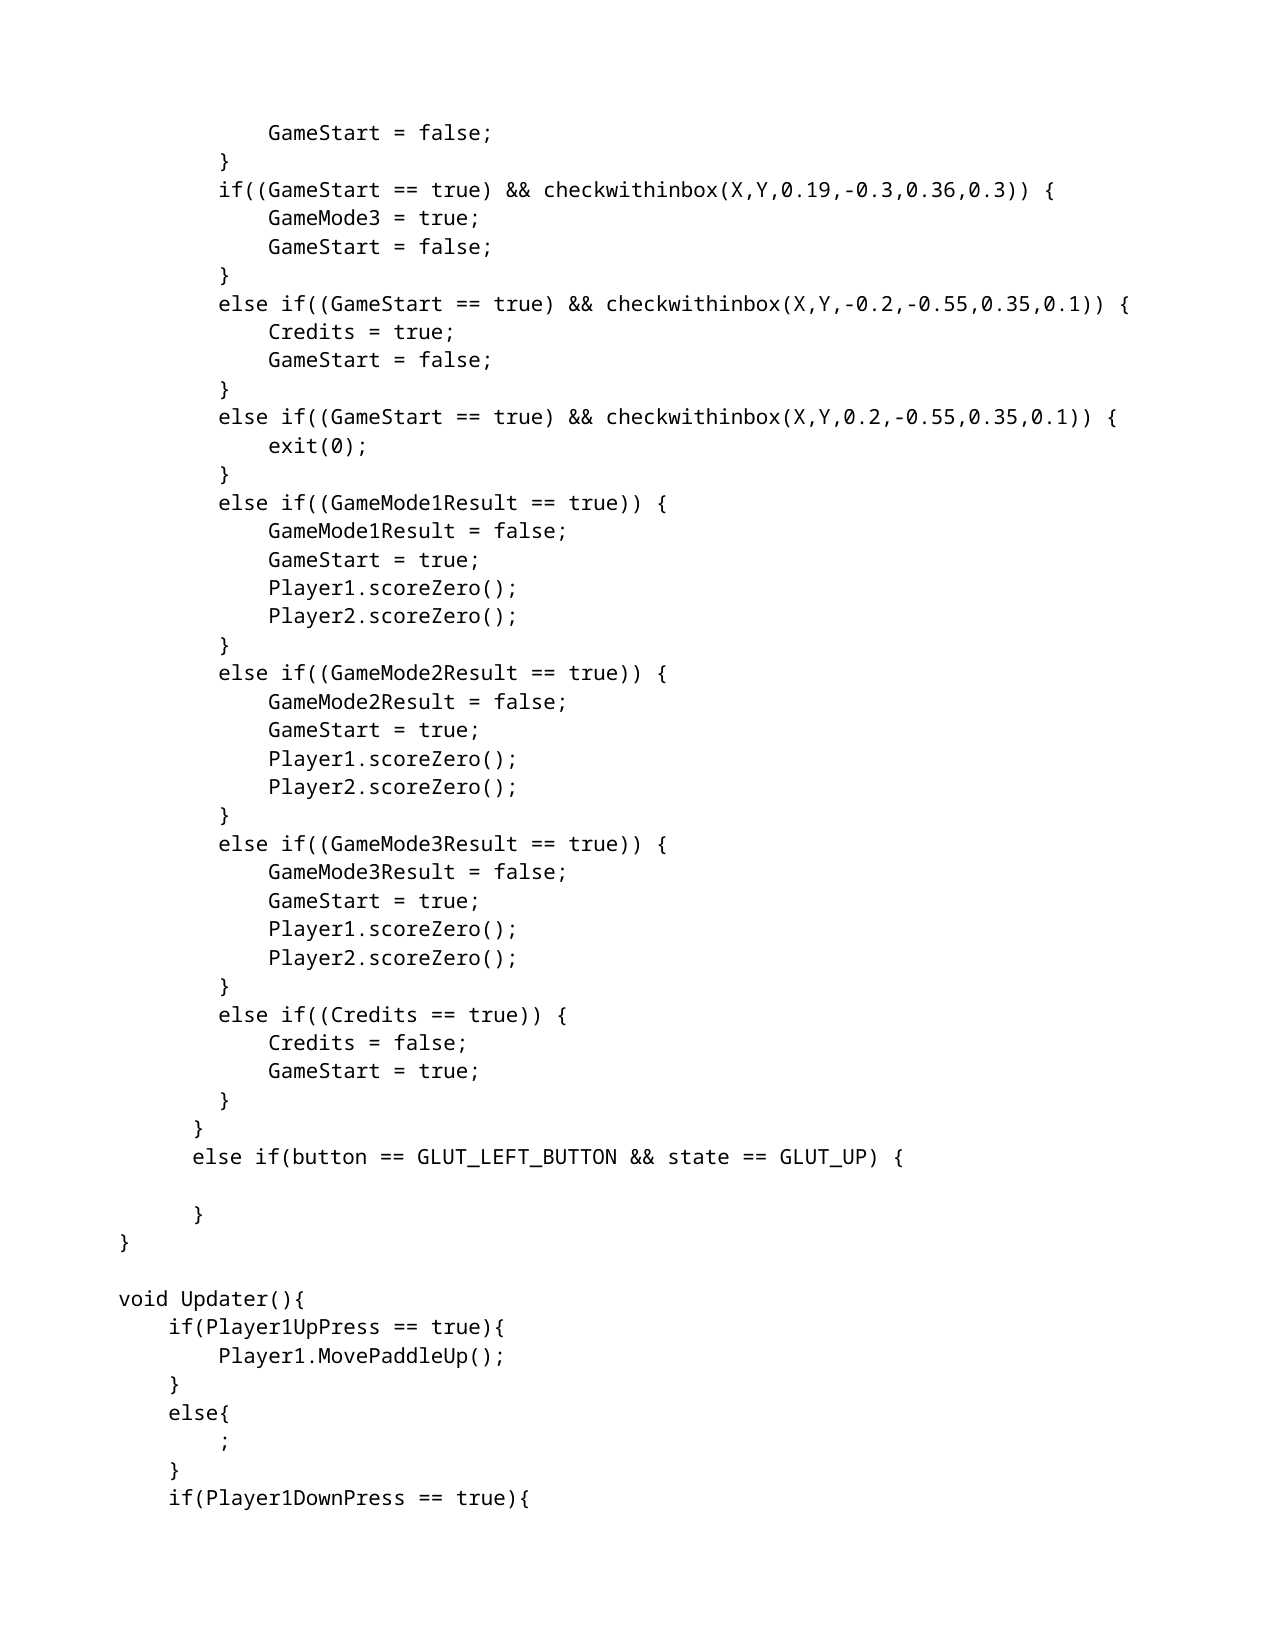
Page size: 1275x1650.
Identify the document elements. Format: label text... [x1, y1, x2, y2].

text Player1.scoreZero(); [118, 744, 1157, 772]
text GameStart = false; [118, 232, 1157, 260]
text } [118, 1227, 1157, 1256]
text GameStart = false; [118, 118, 1157, 147]
text GameMode1Result = false; [118, 516, 1157, 545]
text else if((Credits == true)) { [118, 1000, 1157, 1028]
text } [118, 971, 1157, 1000]
text Player1.scoreZero(); [118, 573, 1157, 602]
text else{ [118, 1398, 1157, 1426]
text } [118, 630, 1157, 658]
text GameStart = false; [118, 346, 1157, 374]
text Credits = false; [118, 1028, 1157, 1057]
text else if((GameMode1Result == true)) { [118, 488, 1157, 516]
text exit(0); [118, 431, 1157, 459]
text GameMode2Result = false; [118, 687, 1157, 715]
text GameStart = true; [118, 886, 1157, 914]
text } [118, 1455, 1157, 1483]
text GameMode3 = true; [118, 203, 1157, 232]
text if(Player1DownPress == true){ [118, 1483, 1157, 1512]
text } [118, 1085, 1157, 1113]
text } [118, 1113, 1157, 1142]
text Player2.scoreZero(); [118, 772, 1157, 801]
text else if((GameMode3Result == true)) { [118, 829, 1157, 857]
text } [118, 260, 1157, 289]
text void Updater(){ [118, 1284, 1157, 1312]
text Player1.scoreZero(); [118, 914, 1157, 943]
text Player2.scoreZero(); [118, 943, 1157, 971]
text } [118, 1199, 1157, 1227]
text } [118, 147, 1157, 175]
text Player2.scoreZero(); [118, 602, 1157, 630]
text else if(button == GLUT_LEFT_BUTTON && state == GLUT_UP) { [118, 1142, 1157, 1170]
text GameStart = true; [118, 715, 1157, 744]
text else if((GameMode2Result == true)) { [118, 658, 1157, 687]
text GameStart = true; [118, 1057, 1157, 1085]
text if(Player1UpPress == true){ [118, 1312, 1157, 1341]
text ; [118, 1426, 1157, 1455]
text Credits = true; [118, 317, 1157, 346]
text } [118, 374, 1157, 402]
text } [118, 459, 1157, 488]
text Player1.MovePaddleUp(); [118, 1341, 1157, 1369]
text GameStart = true; [118, 545, 1157, 573]
text GameMode3Result = false; [118, 857, 1157, 886]
text if((GameStart == true) && checkwithinbox(X,Y,0.19,-0.3,0.36,0.3)) { [118, 175, 1157, 203]
text else if((GameStart == true) && checkwithinbox(X,Y,0.2,-0.55,0.35,0.1)) { [118, 402, 1157, 431]
text } [118, 1369, 1157, 1398]
text else if((GameStart == true) && checkwithinbox(X,Y,-0.2,-0.55,0.35,0.1)) { [118, 289, 1157, 317]
text } [118, 801, 1157, 829]
